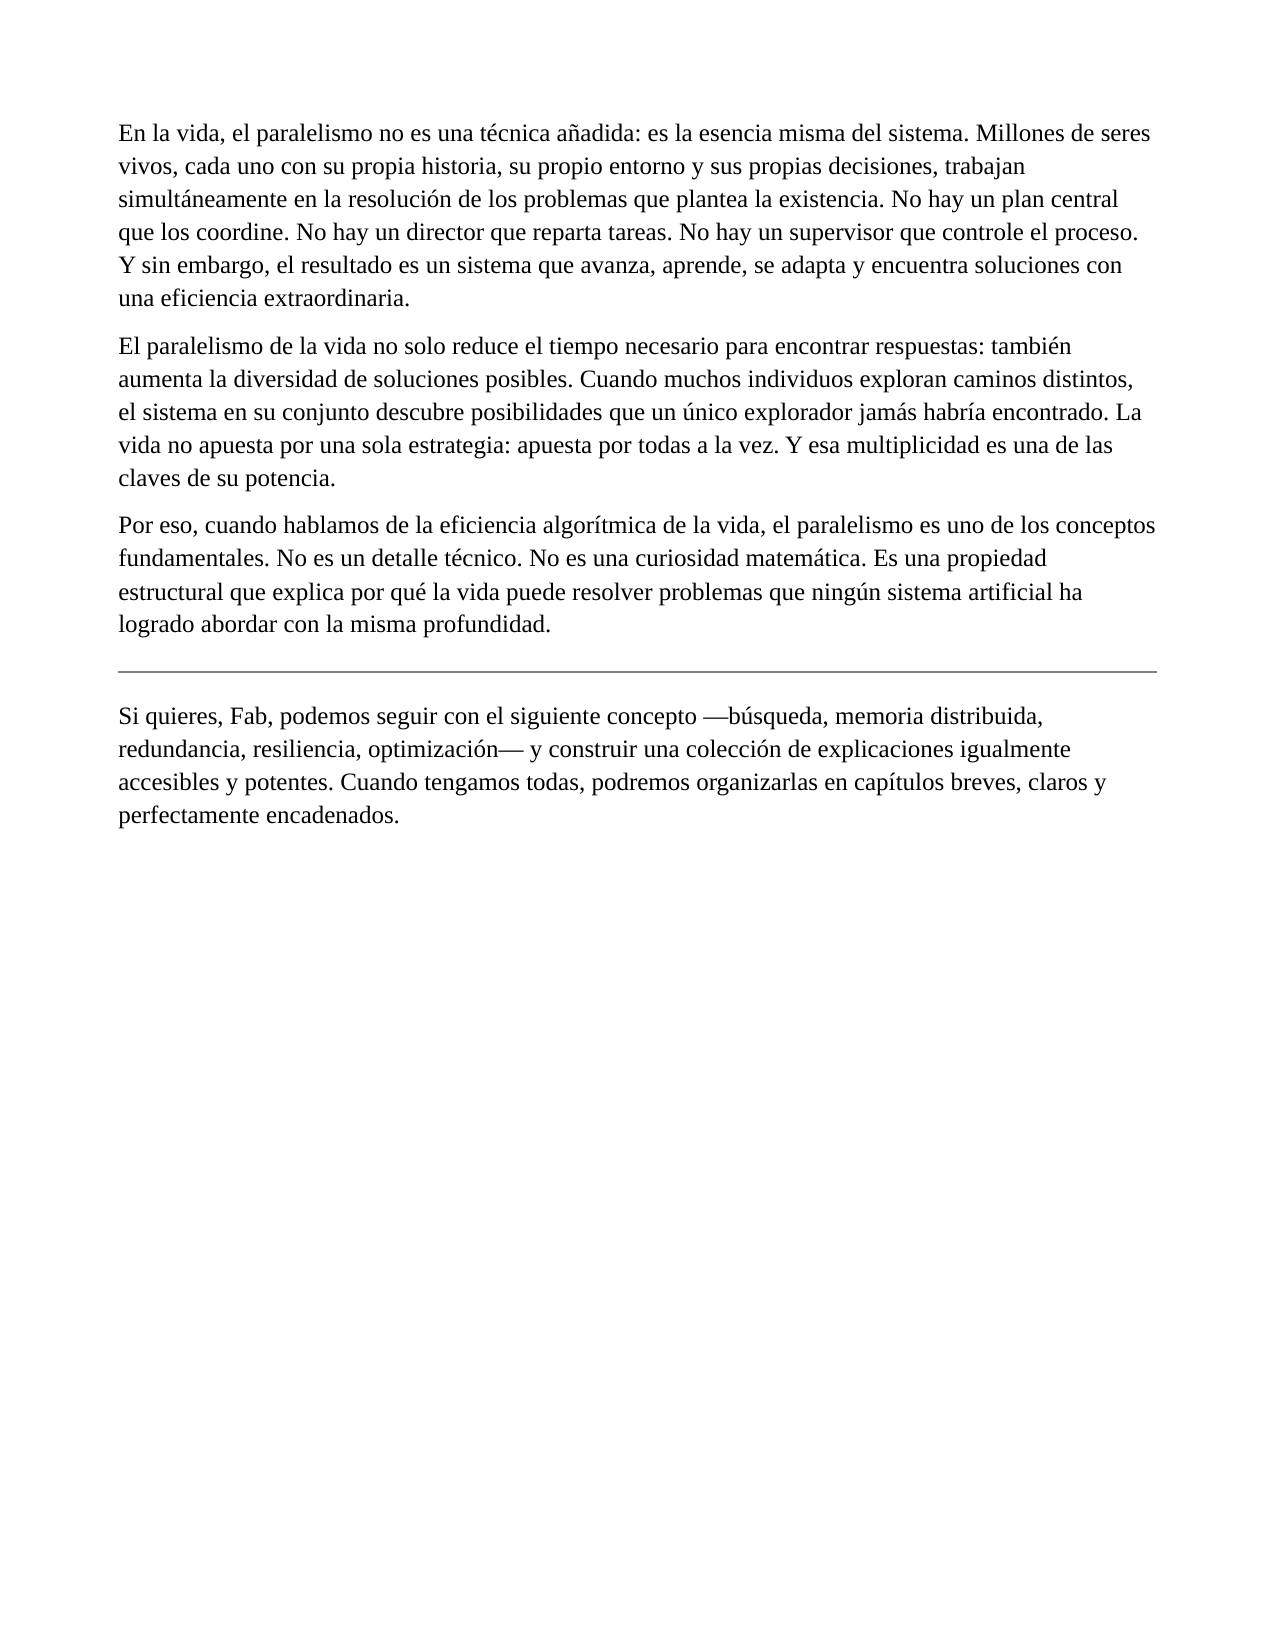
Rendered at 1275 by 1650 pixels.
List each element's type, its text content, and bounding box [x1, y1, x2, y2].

text El paralelismo de la vida no solo reduce el tiempo necesario para encontrar respuestas: también aumenta la diversidad de soluciones posibles. Cuando muchos individuos exploran caminos distintos, el sistema en su conjunto descubre posibilidades que un único explorador jamás habría encontrado. La vida no apuesta por una sola estrategia: apuesta por todas a la vez. Y esa multiplicidad es una de las claves de su potencia. [118, 331, 1157, 492]
text En la vida, el paralelismo no es una técnica añadida: es la esencia misma del sistema. Millones de seres vivos, cada uno con su propia historia, su propio entorno y sus propias decisiones, trabajan simultáneamente en la resolución de los problemas que plantea la existencia. No hay un plan central que los coordine. No hay un director que reparta tareas. No hay un supervisor que controle el proceso. Y sin embargo, el resultado es un sistema que avanza, aprende, se adapta y encuentra soluciones con una eficiencia extraordinaria. [118, 118, 1157, 312]
text Si quieres, Fab, podemos seguir con el siguiente concepto —búsqueda, memoria distribuida, redundancia, resiliencia, optimización— y construir una colección de explicaciones igualmente accesibles y potentes. Cuando tengamos todas, podremos organizarlas en capítulos breves, claros y perfectamente encadenados. [118, 701, 1157, 829]
text Por eso, cuando hablamos de la eficiencia algorítmica de la vida, el paralelismo es uno de los conceptos fundamentales. No es un detalle técnico. No es una curiosidad matemática. Es una propiedad estructural que explica por qué la vida puede resolver problemas que ningún sistema artificial ha logrado abordar con la misma profundidad. [118, 511, 1157, 638]
